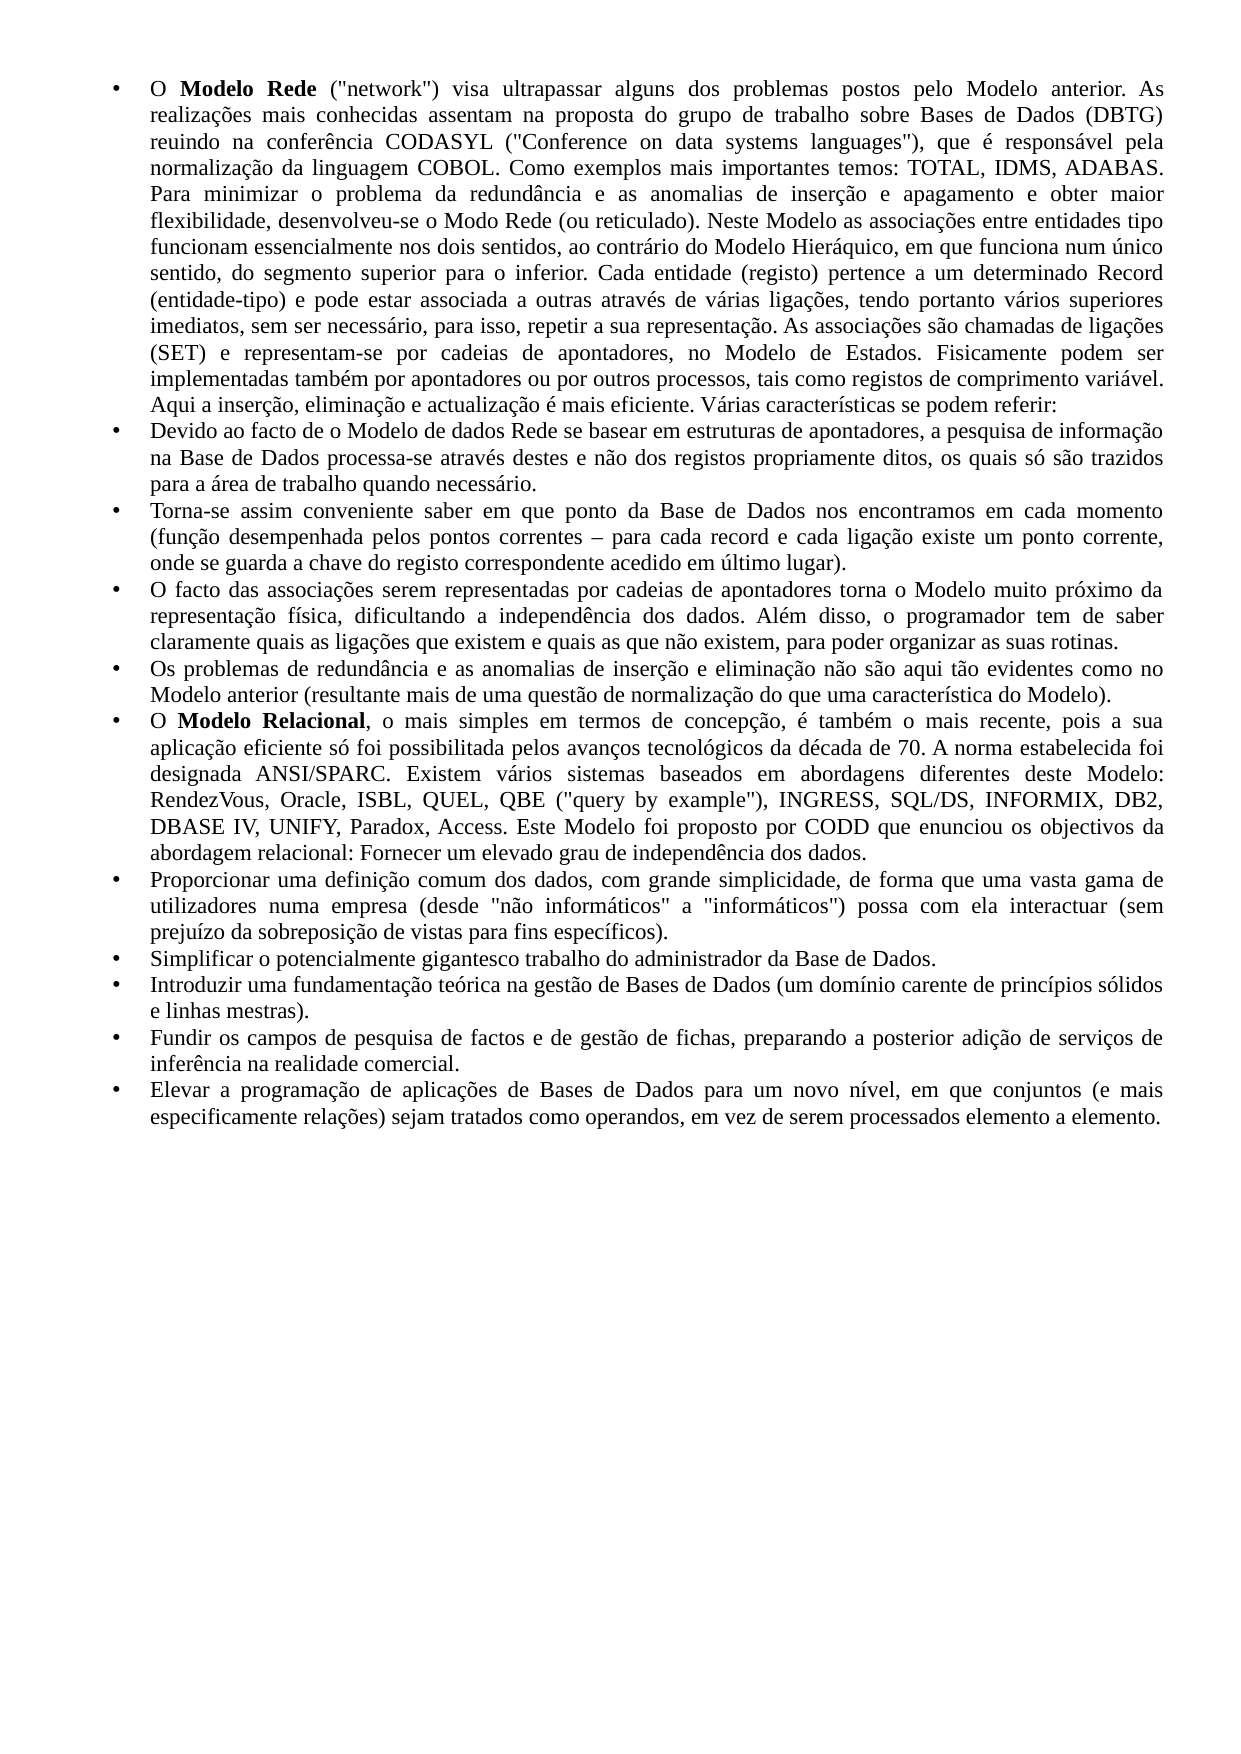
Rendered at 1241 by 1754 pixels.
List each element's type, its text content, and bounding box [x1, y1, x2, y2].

list Introduzir uma fundamentação teórica na gestão de Bases de Dados (um domínio carente de princípios sólidos e linhas mestras). [112, 971, 1166, 1024]
list Devido ao facto de o Modelo de dados Rede se basear em estruturas de apontadores, a pesquisa de informação na Base de Dados processa-se através destes e não dos registos propriamente ditos, os quais só são trazidos para a área de trabalho quando necessário. [112, 418, 1166, 497]
list O facto das associações serem representadas por cadeias de apontadores torna o Modelo muito próximo da representação física, dificultando a independência dos dados. Além disso, o programador tem de saber claramente quais as ligações que existem e quais as que não existem, para poder organizar as suas rotinas. [112, 576, 1166, 655]
list Proporcionar uma definição comum dos dados, com grande simplicidade, de forma que uma vasta gama de utilizadores numa empresa (desde "não informáticos" a "informáticos") possa com ela interactuar (sem prejuízo da sobreposição de vistas para fins específicos). [112, 866, 1166, 945]
list Simplificar o potencialmente gigantesco trabalho do administrador da Base de Dados. [112, 945, 1166, 971]
list O Modelo Rede ("network") visa ultrapassar alguns dos problemas postos pelo Modelo anterior. As realizações mais conhecidas assentam na proposta do grupo de trabalho sobre Bases de Dados (DBTG) reuindo na conferência CODASYL ("Conference on data systems languages"), que é responsável pela normalização da linguagem COBOL. Como exemplos mais importantes temos: TOTAL, IDMS, ADABAS. Para minimizar o problema da redundância e as anomalias de inserção e apagamento e obter maior flexibilidade, desenvolveu-se o Modo Rede (ou reticulado). Neste Modelo as associações entre entidades tipo funcionam essencialmente nos dois sentidos, ao contrário do Modelo Hieráquico, em que funciona num único sentido, do segmento superior para o inferior. Cada entidade (registo) pertence a um determinado Record (entidade-tipo) e pode estar associada a outras através de várias ligações, tendo portanto vários superiores imediatos, sem ser necessário, para isso, repetir a sua representação. As associações são chamadas de ligações (SET) e representam-se por cadeias de apontadores, no Modelo de Estados. Fisicamente podem ser implementadas também por apontadores ou por outros processos, tais como registos de comprimento variável. Aqui a inserção, eliminação e actualização é mais eficiente. Várias características se podem referir: [112, 75, 1166, 418]
list Fundir os campos de pesquisa de factos e de gestão de fichas, preparando a posterior adição de serviços de inferência na realidade comercial. [112, 1024, 1166, 1076]
list O Modelo Relacional, o mais simples em termos de concepção, é também o mais recente, pois a sua aplicação eficiente só foi possibilitada pelos avanços tecnológicos da década de 70. A norma estabelecida foi designada ANSI/SPARC. Existem vários sistemas baseados em abordagens diferentes deste Modelo: RendezVous, Oracle, ISBL, QUEL, QBE ("query by example"), INGRESS, SQL/DS, INFORMIX, DB2, DBASE IV, UNIFY, Paradox, Access. Este Modelo foi proposto por CODD que enunciou os objectivos da abordagem relacional: Fornecer um elevado grau de independência dos dados. [112, 707, 1166, 866]
list Os problemas de redundância e as anomalias de inserção e eliminação não são aqui tão evidentes como no Modelo anterior (resultante mais de uma questão de normalização do que uma característica do Modelo). [112, 655, 1166, 707]
list Elevar a programação de aplicações de Bases de Dados para um novo nível, em que conjuntos (e mais especificamente relações) sejam tratados como operandos, em vez de serem processados elemento a elemento. [112, 1076, 1166, 1129]
list Torna-se assim conveniente saber em que ponto da Base de Dados nos encontramos em cada momento (função desempenhada pelos pontos correntes – para cada record e cada ligação existe um ponto corrente, onde se guarda a chave do registo correspondente acedido em último lugar). [112, 497, 1166, 576]
